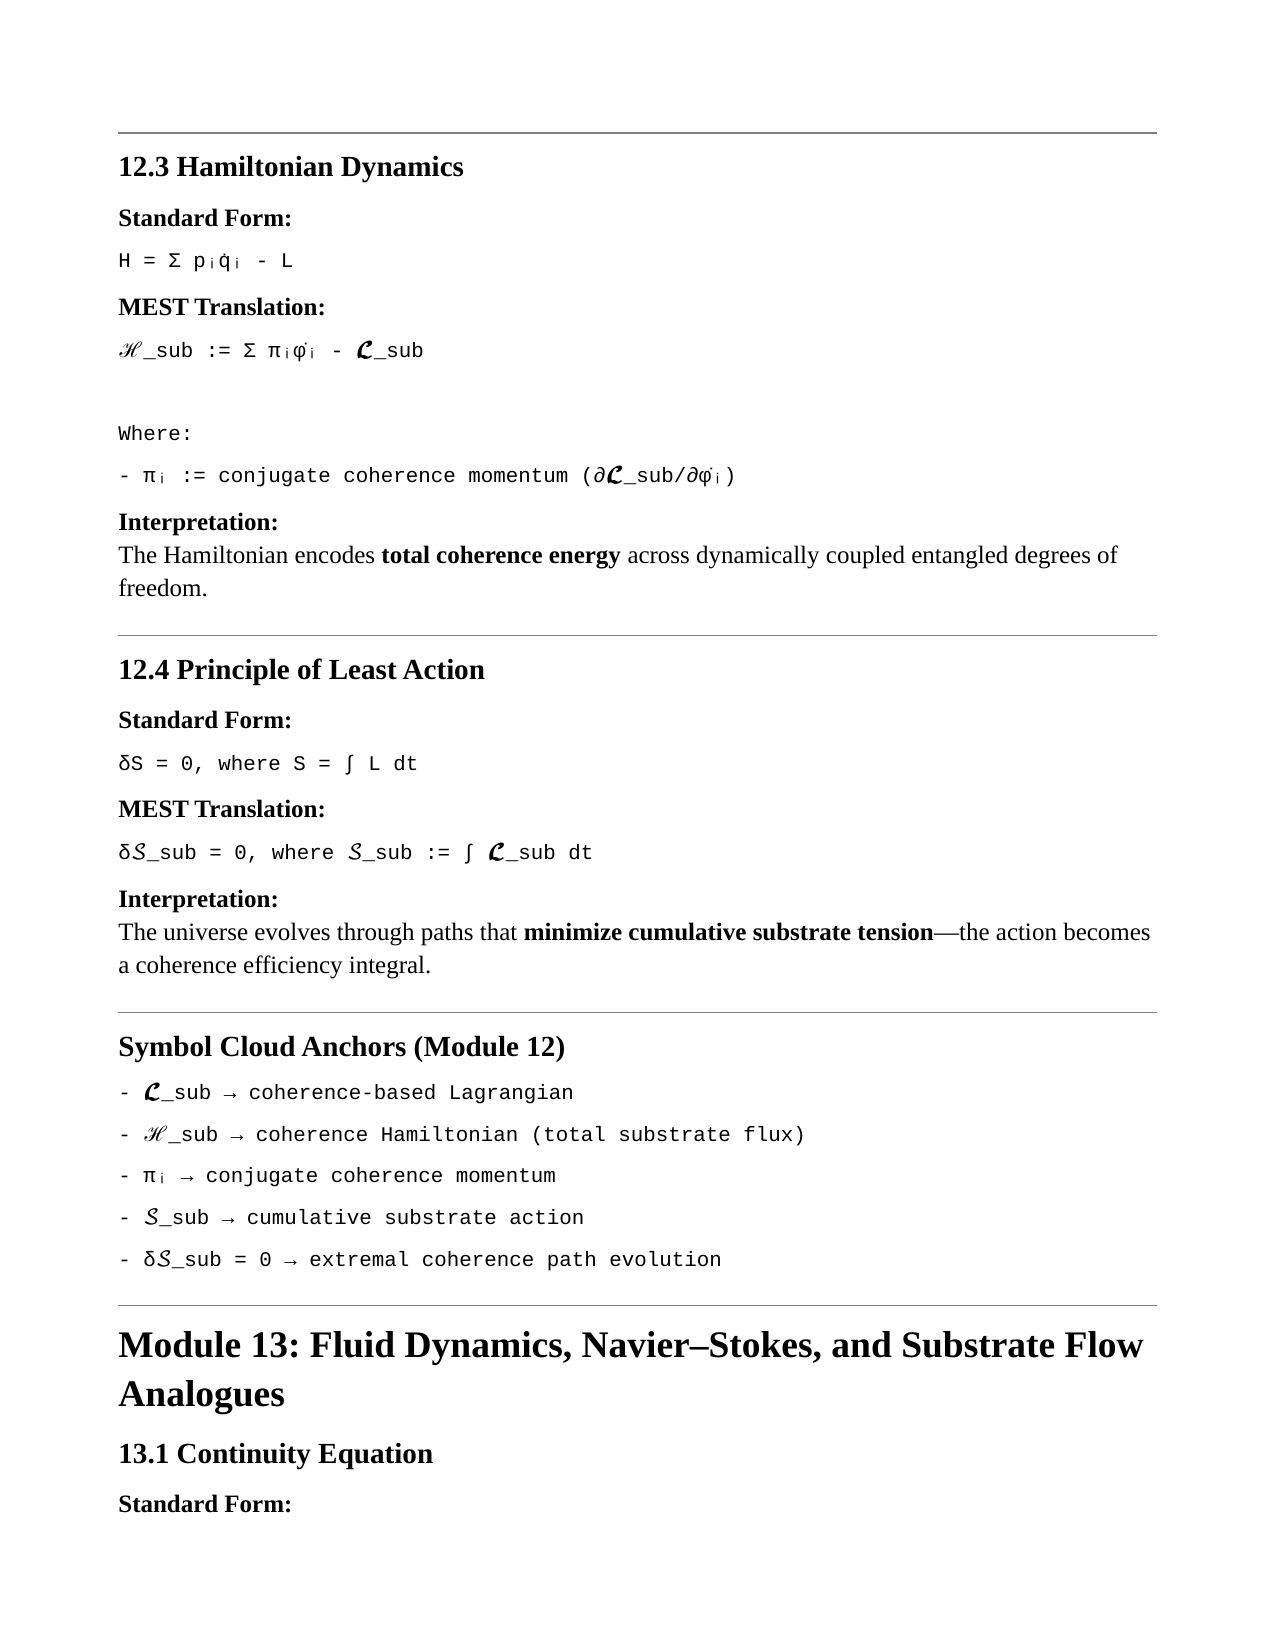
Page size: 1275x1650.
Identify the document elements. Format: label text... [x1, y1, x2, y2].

text Interpretation: The Hamiltonian encodes total coherence energy across dynamically coupled entangled degrees of freedom. [118, 507, 1157, 602]
subtitle Symbol Cloud Anchors (Module 12) [118, 1029, 1157, 1062]
text - πᵢ → conjugate coherence momentum [118, 1166, 1157, 1189]
text - πᵢ := conjugate coherence momentum (∂𝓛_sub/∂φ̇ᵢ) [118, 465, 1157, 489]
subtitle 12.4 Principle of Least Action [118, 652, 1157, 685]
text Standard Form: [118, 705, 1157, 734]
text - 𝓛_sub → coherence-based Lagrangian [118, 1082, 1157, 1106]
text - 𝒮_sub → cumulative substrate action [118, 1207, 1157, 1231]
text - δ𝒮_sub = 0 → extremal coherence path evolution [118, 1249, 1157, 1273]
text - ℋ_sub → coherence Hamiltonian (total substrate flux) [118, 1124, 1157, 1147]
text δS = 0, where S = ∫ L dt [118, 753, 1157, 776]
text Standard Form: [118, 203, 1157, 231]
text Standard Form: [118, 1489, 1157, 1518]
text Where: [118, 423, 1157, 447]
text Interpretation: The universe evolves through paths that minimize cumulative substrate tension—the action becomes a coherence efficiency integral. [118, 884, 1157, 978]
subtitle 13.1 Continuity Equation [118, 1436, 1157, 1469]
text δ𝒮_sub = 0, where 𝒮_sub := ∫ 𝓛_sub dt [118, 842, 1157, 866]
text MEST Translation: [118, 794, 1157, 823]
subtitle Module 13: Fluid Dynamics, Navier–Stokes, and Substrate Flow Analogues [118, 1322, 1157, 1415]
text H = Σ pᵢq̇ᵢ - L [118, 250, 1157, 274]
subtitle 12.3 Hamiltonian Dynamics [118, 149, 1157, 183]
text ℋ_sub := Σ πᵢφ̇ᵢ - 𝓛_sub [118, 340, 1157, 363]
text MEST Translation: [118, 292, 1157, 321]
